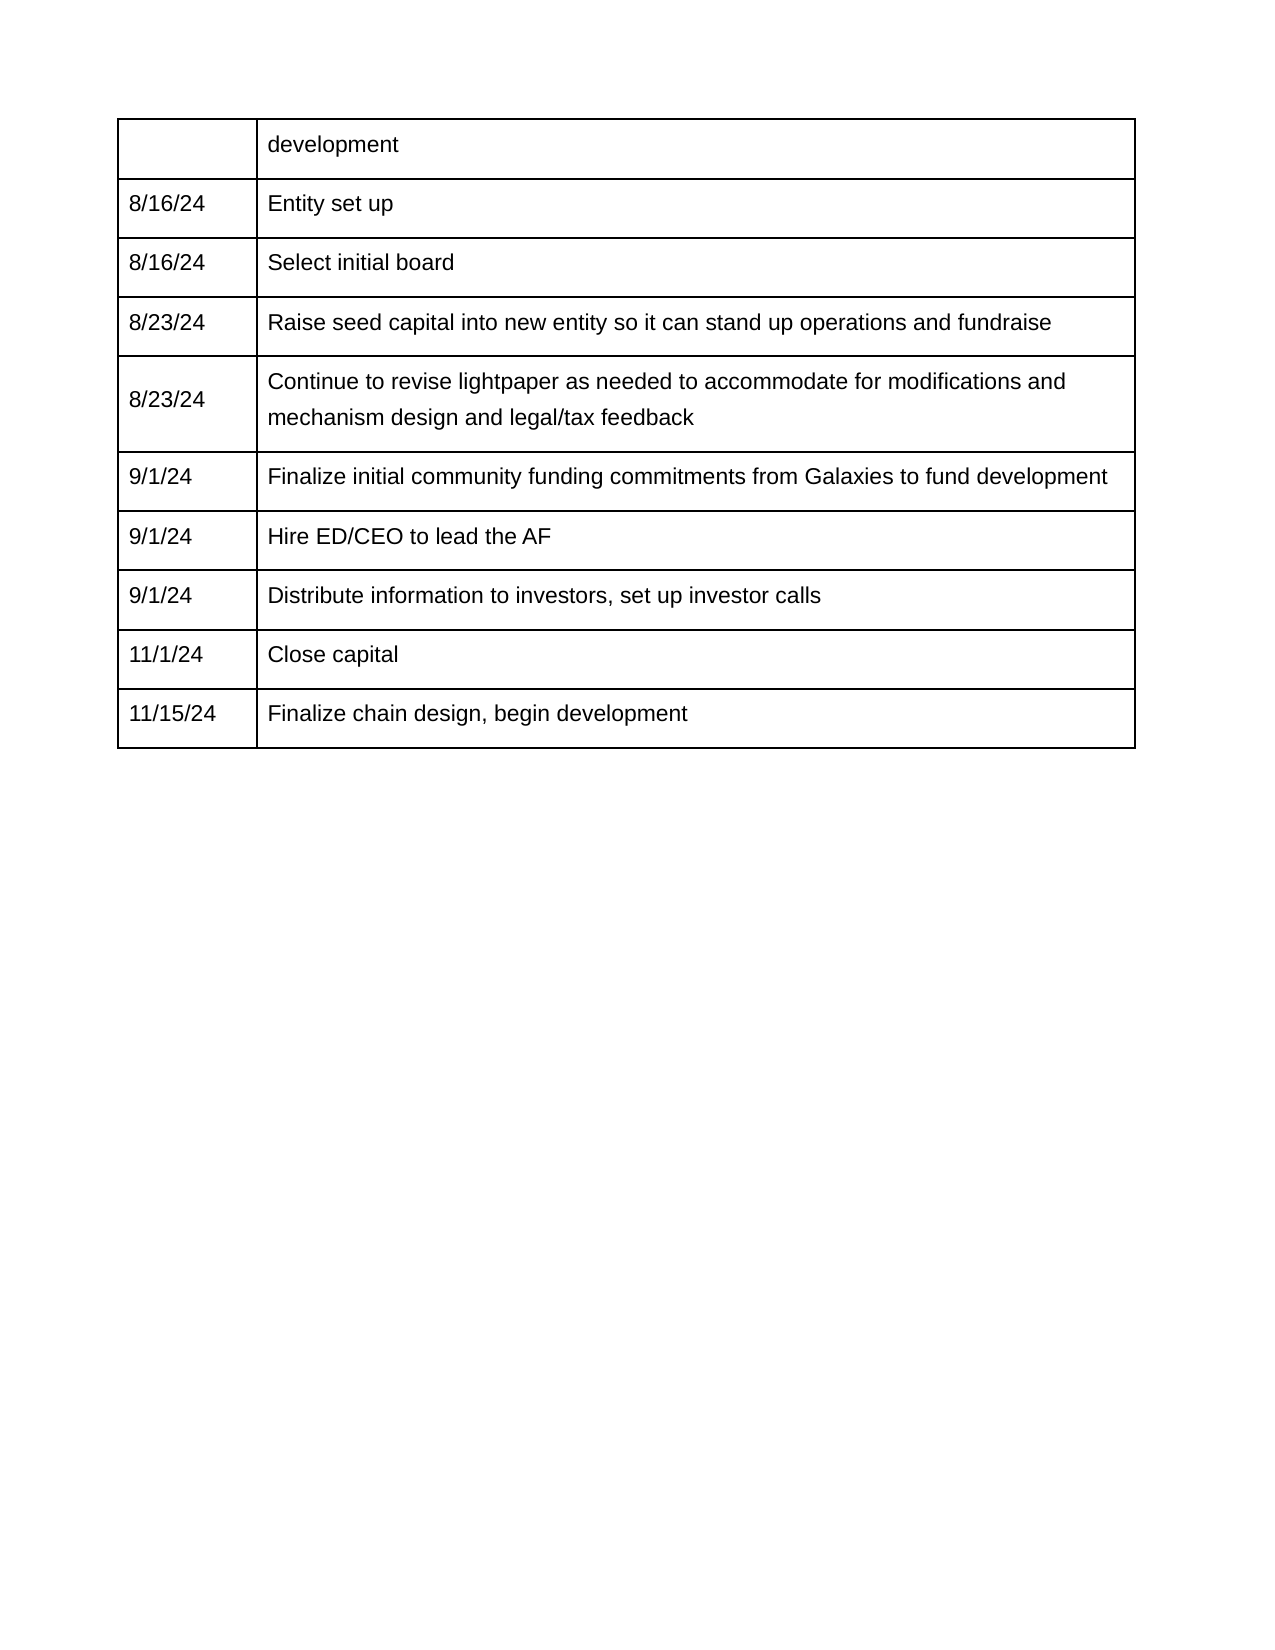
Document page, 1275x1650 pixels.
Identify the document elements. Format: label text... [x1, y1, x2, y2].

table_cell 9/1/24 [119, 512, 256, 569]
table_cell 9/1/24 [119, 571, 256, 629]
table_cell Raise seed capital into new entity so it can stand up operations and fundraise [258, 298, 1134, 355]
table_cell Finalize initial community funding commitments from Galaxies to fund development [258, 453, 1134, 510]
table_cell Distribute information to investors, set up investor calls [258, 571, 1134, 629]
table_cell Continue to revise lightpaper as needed to accommodate for modifications and mechanism design and legal/tax feedback [258, 357, 1134, 451]
table_cell development [258, 120, 1134, 177]
table_cell Entity set up [258, 180, 1134, 237]
table_cell Select initial board [258, 239, 1134, 296]
table_cell Hire ED/CEO to lead the AF [258, 512, 1134, 569]
table_cell Finalize chain design, begin development [258, 690, 1134, 747]
table_cell Close capital [258, 631, 1134, 688]
table_cell 9/1/24 [119, 453, 256, 510]
table_cell 8/23/24 [119, 298, 256, 355]
table_cell 8/16/24 [119, 239, 256, 296]
table_cell 11/15/24 [119, 690, 256, 747]
table_cell [119, 120, 256, 177]
table_cell 8/23/24 [119, 357, 256, 451]
table_cell 11/1/24 [119, 631, 256, 688]
table_cell 8/16/24 [119, 180, 256, 237]
